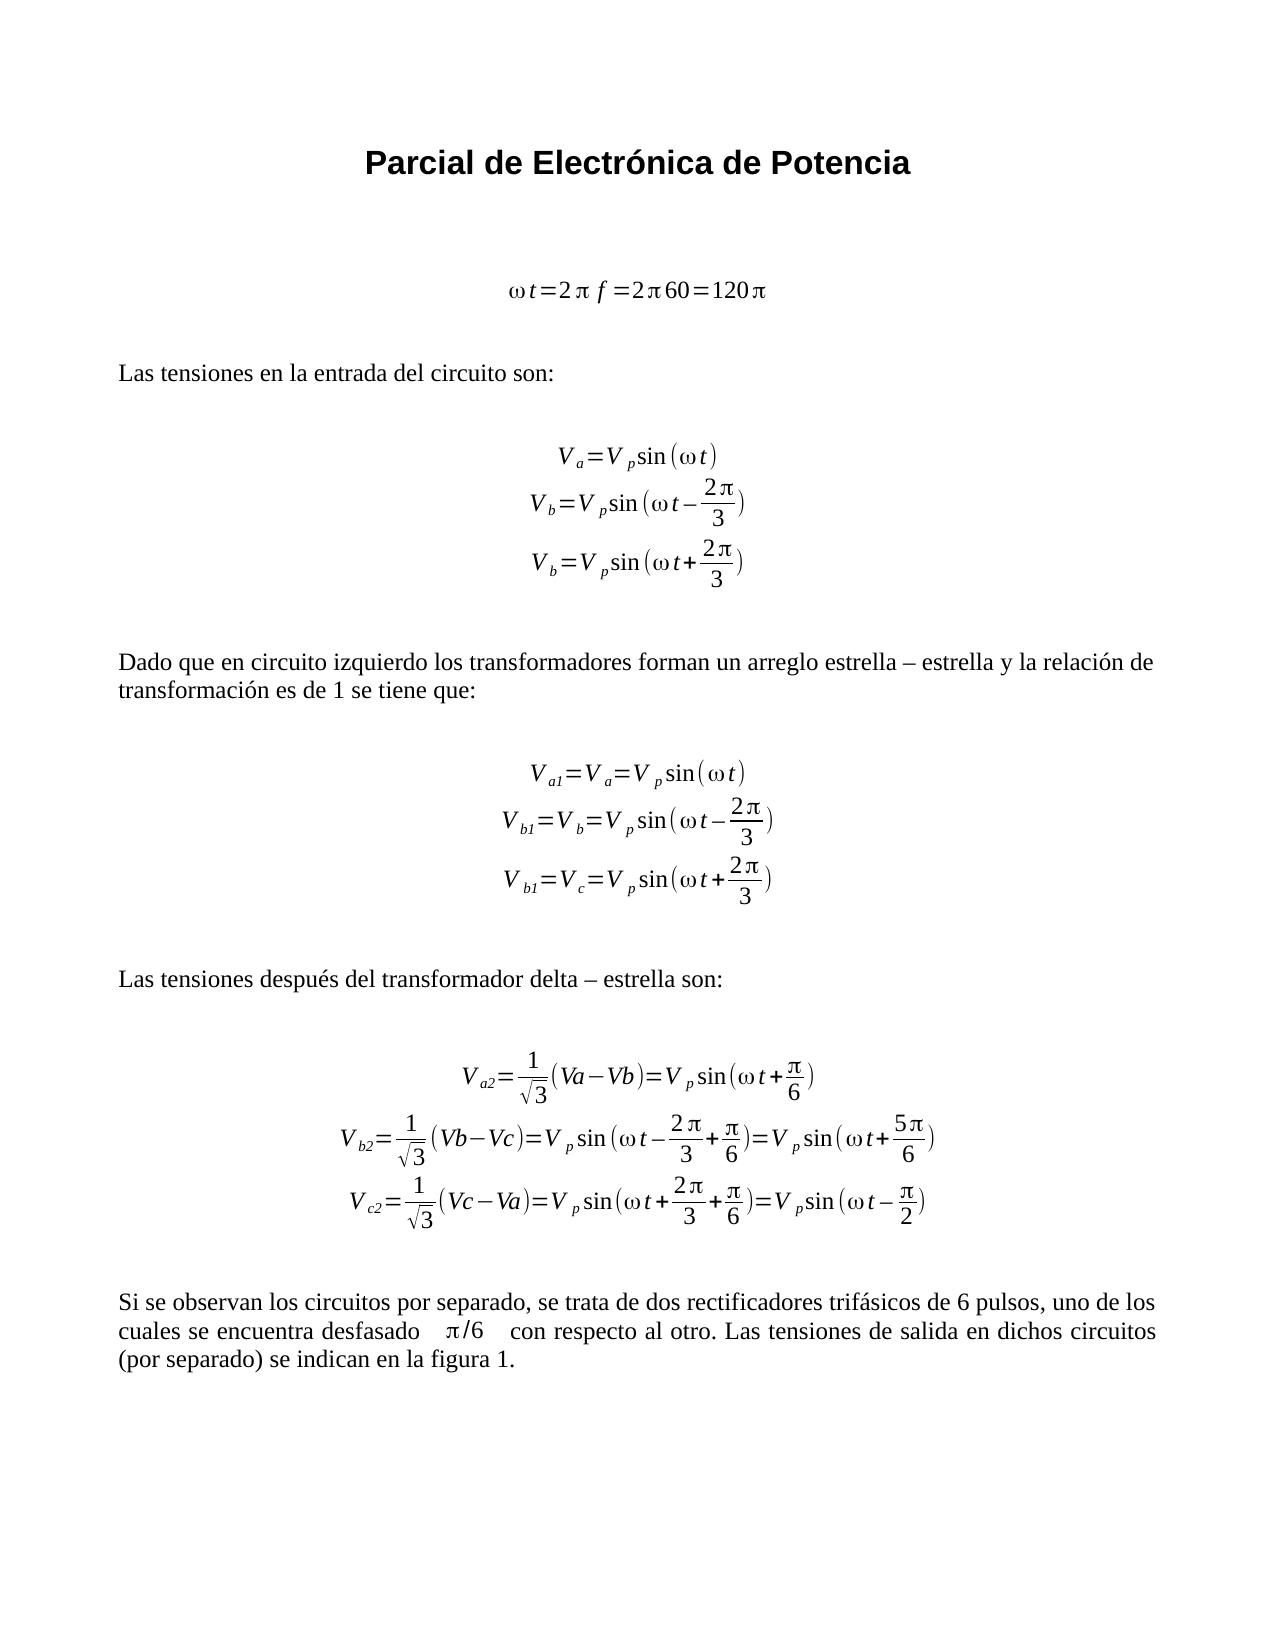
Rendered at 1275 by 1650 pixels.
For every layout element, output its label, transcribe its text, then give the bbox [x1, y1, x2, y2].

text Las tensiones en la entrada del circuito son: [118, 358, 1157, 387]
text Las tensiones después del transformador delta – estrella son: [118, 964, 1157, 993]
subtitle Parcial de Electrónica de Potencia [118, 143, 1157, 182]
text Dado que en circuito izquierdo los transformadores forman un arreglo estrella – estrella y la relación de transformación es de 1 se tiene que: [118, 647, 1157, 704]
text Si se observan los circuitos por separado, se trata de dos rectificadores trifásicos de 6 pulsos, uno de los cuales se encuentra desfasado con respecto al otro. Las tensiones de salida en dichos circuitos (por separado) se indican en la figura 1. [118, 1287, 1157, 1373]
